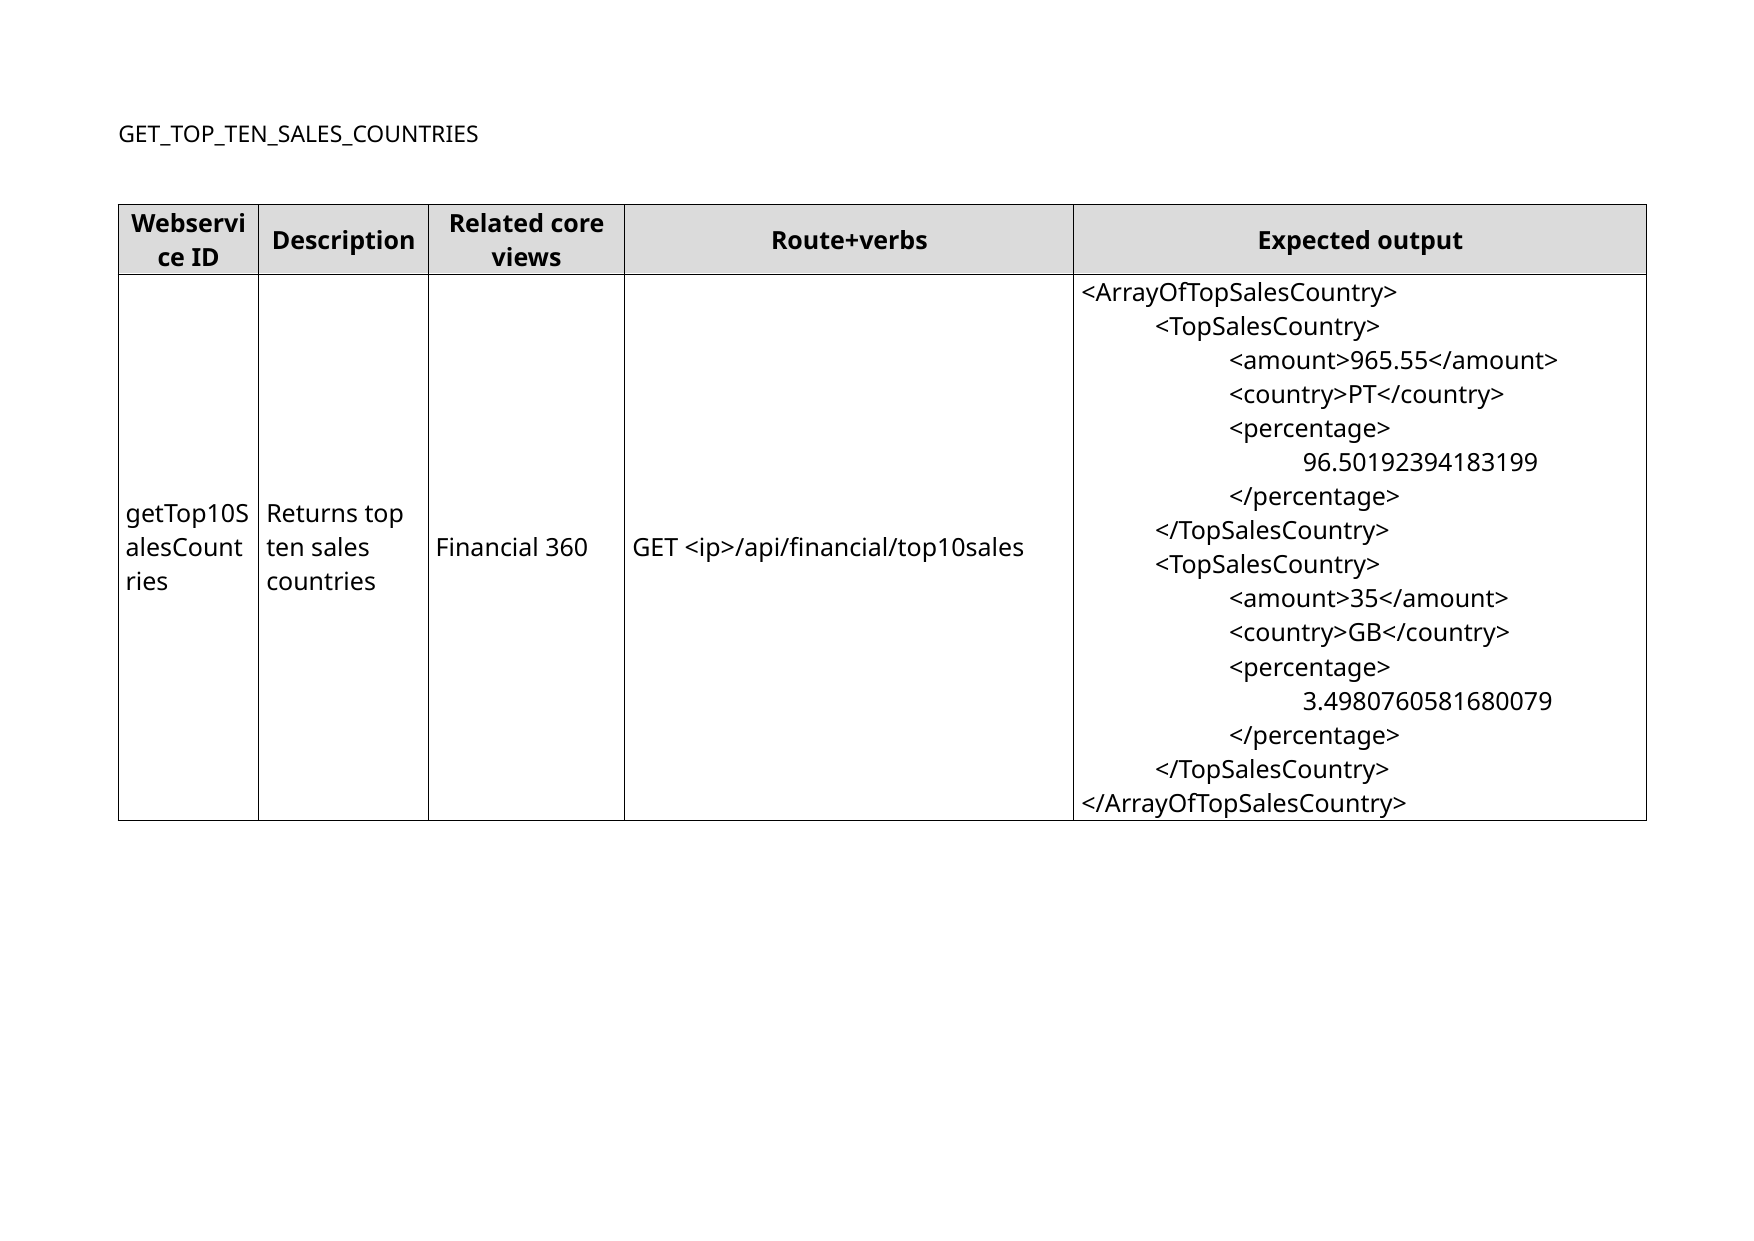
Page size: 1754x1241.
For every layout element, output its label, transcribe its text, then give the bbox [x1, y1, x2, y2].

table_cell GET <ip>/api/financial/top10sales [625, 275, 1073, 819]
table_cell getTop10SalesCountries [119, 275, 258, 819]
table_header Webservice ID [119, 205, 258, 273]
table_cell <ArrayOfTopSalesCountry> <TopSalesCountry> <amount>965.55</amount> <country>PT</country> <percentage> 96.50192394183199 </percentage> </TopSalesCountry> <TopSalesCountry> <amount>35</amount> <country>GB</country> <percentage> 3.4980760581680079 </percentage> </TopSalesCountry> </ArrayOfTopSalesCountry> [1074, 275, 1646, 819]
table_header Expected output [1074, 205, 1646, 273]
table_header Route+verbs [625, 205, 1073, 273]
table_cell Financial 360 [429, 275, 624, 819]
table_header Related core views [429, 205, 624, 273]
table_header Description [259, 205, 428, 273]
table_cell Returns top ten sales countries [259, 275, 428, 819]
text GET_TOP_TEN_SALES_COUNTRIES [118, 118, 1636, 149]
